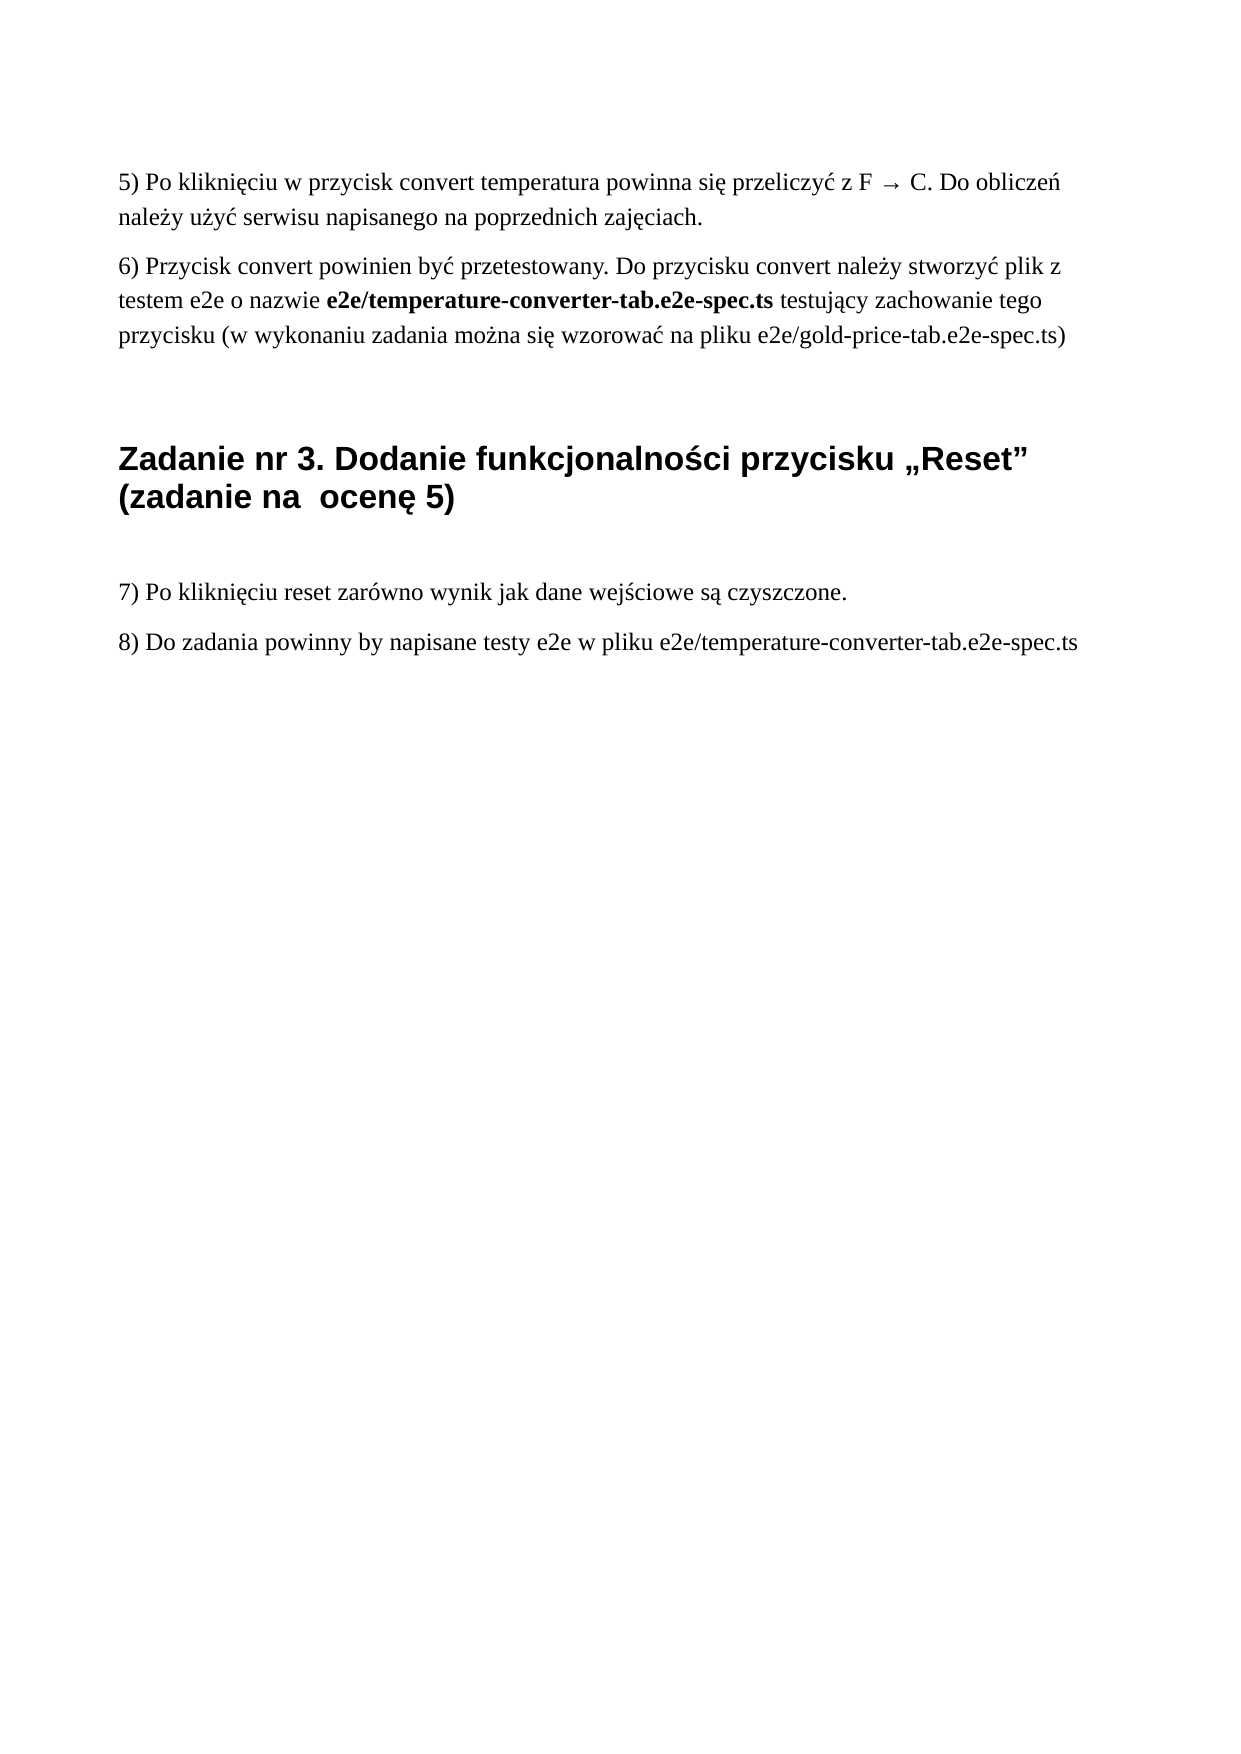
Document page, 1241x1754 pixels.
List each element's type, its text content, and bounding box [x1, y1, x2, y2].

text 5) Po kliknięciu w przycisk convert temperatura powinna się przeliczyć z F → C. Do obliczeń należy użyć serwisu napisanego na poprzednich zajęciach. [118, 167, 1122, 230]
subtitle Zadanie nr 3. Dodanie funkcjonalności przycisku „Reset” (zadanie na ocenę 5) [118, 439, 1122, 516]
text 6) Przycisk convert powinien być przetestowany. Do przycisku convert należy stworzyć plik z testem e2e o nazwie e2e/temperature-converter-tab.e2e-spec.ts testujący zachowanie tego przycisku (w wykonaniu zadania można się wzorować na pliku e2e/gold-price-tab.e2e-spec.ts) [118, 251, 1122, 348]
text 8) Do zadania powinny by napisane testy e2e w pliku e2e/temperature-converter-tab.e2e-spec.ts [118, 627, 1122, 655]
text 7) Po kliknięciu reset zarówno wynik jak dane wejściowe są czyszczone. [118, 577, 1122, 606]
